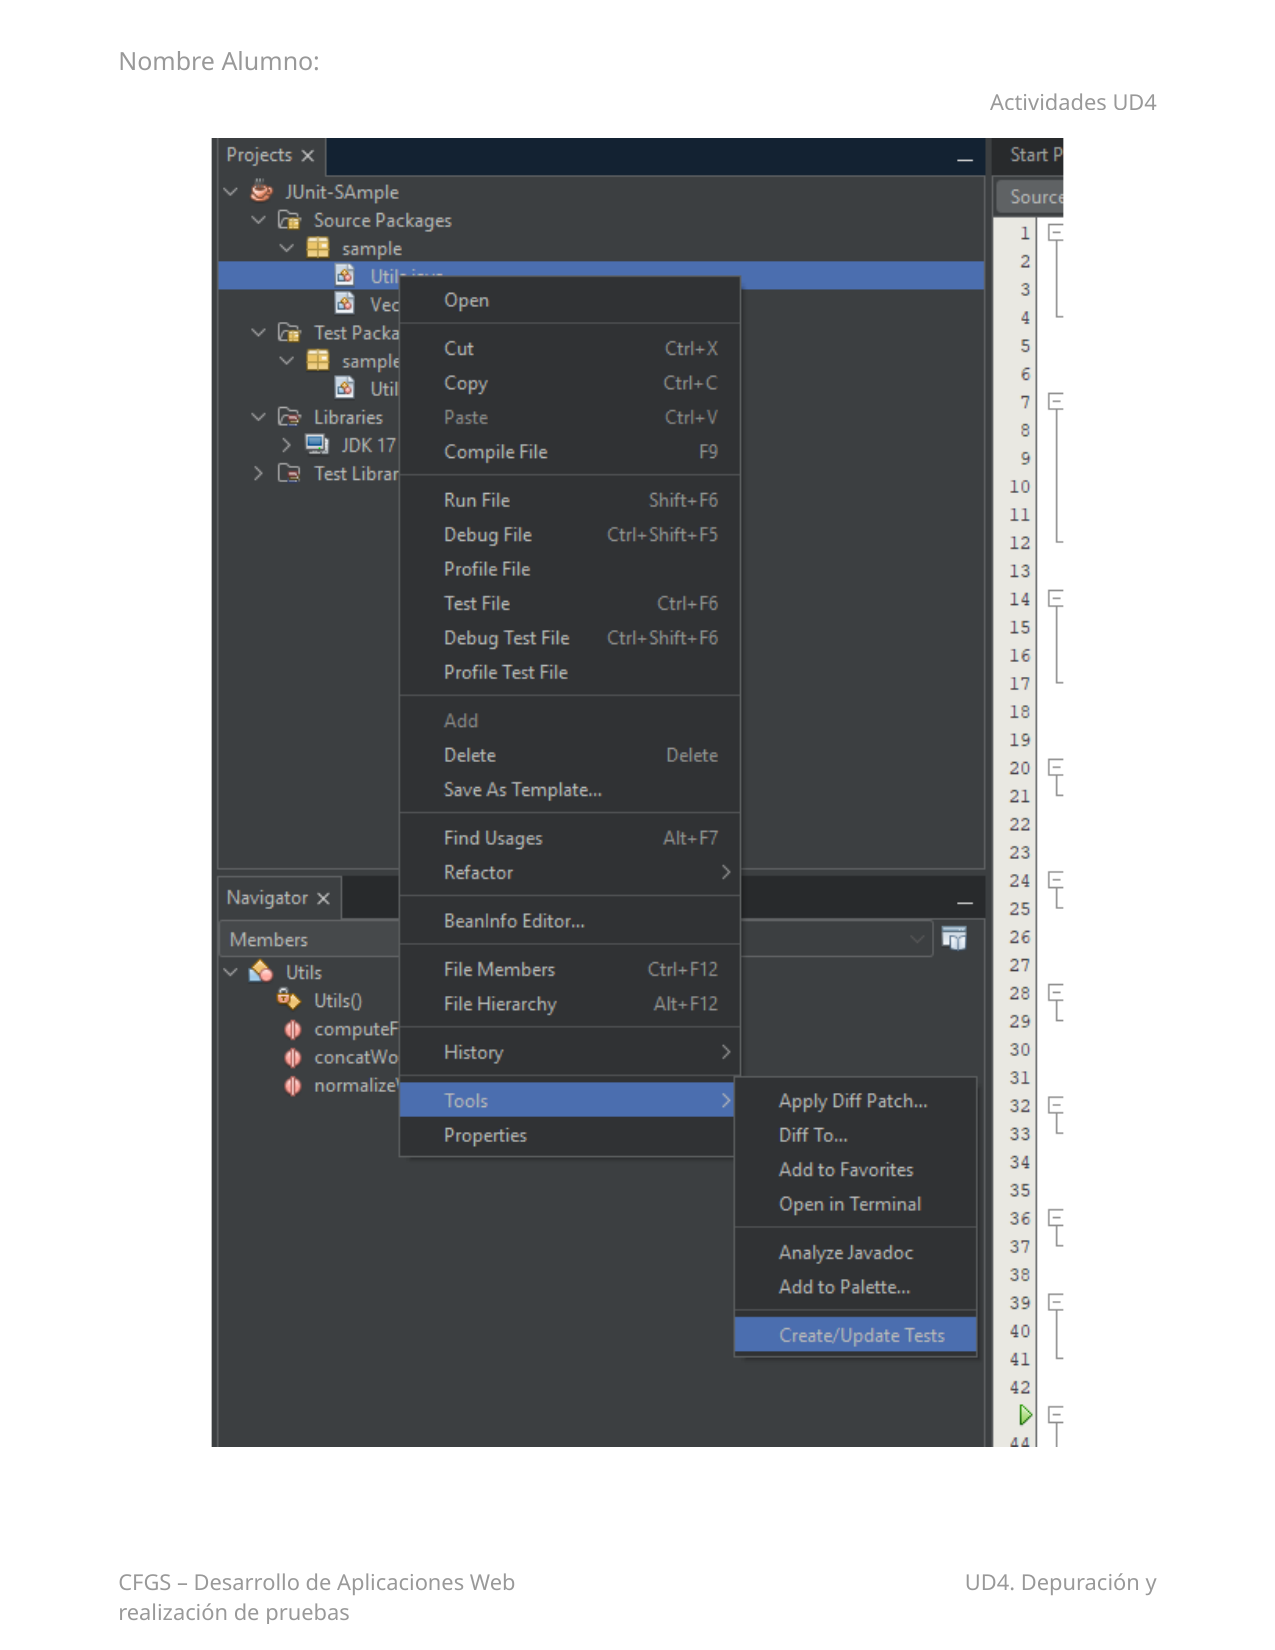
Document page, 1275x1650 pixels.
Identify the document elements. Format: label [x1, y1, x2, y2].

picture [211, 138, 1064, 1447]
